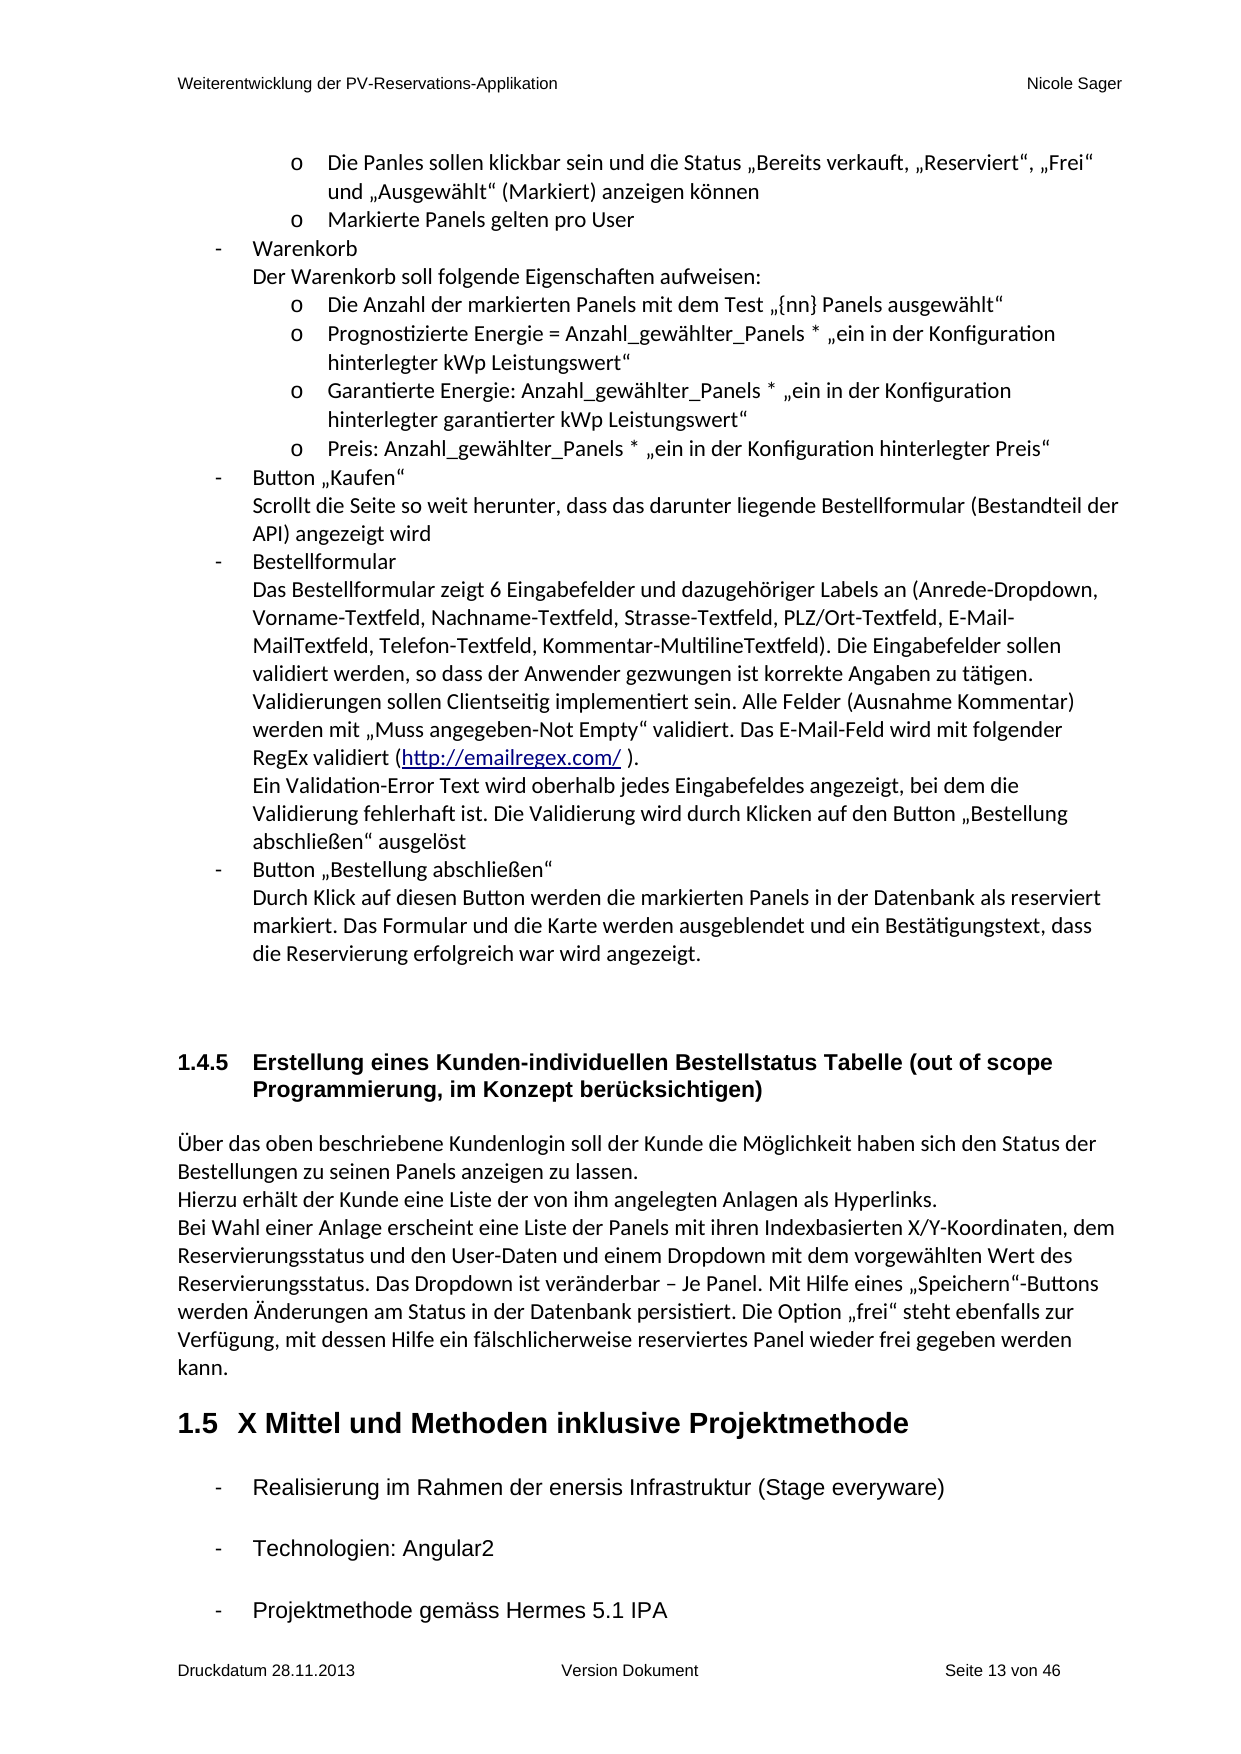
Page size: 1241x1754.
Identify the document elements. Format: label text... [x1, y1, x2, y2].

text Hierzu erhält der Kunde eine Liste der von ihm angelegten Anlagen als Hyperlinks. [177, 1185, 1122, 1213]
subtitle X Mittel und Methoden inklusive Projektmethode [177, 1406, 1122, 1440]
text Über das oben beschriebene Kundenlogin soll der Kunde die Möglichkeit haben sich den Status der Bestellungen zu seinen Panels anzeigen zu lassen. [177, 1129, 1122, 1185]
text Bei Wahl einer Anlage erscheint eine Liste der Panels mit ihren Indexbasierten X/Y-Koordinaten, dem Reservierungsstatus und den User-Daten und einem Dropdown mit dem vorgewählten Wert des Reservierungsstatus. Das Dropdown ist veränderbar – Je Panel. Mit Hilfe eines „Speichern“-Buttons werden Änderungen am Status in der Datenbank persistiert. Die Option „frei“ steht ebenfalls zur Verfügung, mit dessen Hilfe ein fälschlicherweise reserviertes Panel wieder frei gegeben werden kann. [177, 1213, 1122, 1381]
list Technologien: Angular2 [215, 1534, 1122, 1563]
list Markierte Panels gelten pro User [290, 205, 1122, 234]
list Preis: Anzahl_gewählter_Panels * „ein in der Konfiguration hinterlegter Preis“ [290, 434, 1122, 463]
list Warenkorb Der Warenkorb soll folgende Eigenschaften aufweisen: [215, 234, 1122, 290]
list Button „Kaufen“ Scrollt die Seite so weit herunter, dass das darunter liegende Bestellformular (Bestandteil der API) angezeigt wird [215, 463, 1122, 547]
list Die Panles sollen klickbar sein und die Status „Bereits verkauft, „Reserviert“, „Frei“ und „Ausgewählt“ (Markiert) anzeigen können [290, 148, 1122, 205]
list Projektmethode gemäss Hermes 5.1 IPA [215, 1596, 1122, 1624]
list Realisierung im Rahmen der enersis Infrastruktur (Stage everyware) [215, 1473, 1122, 1501]
list Die Anzahl der markierten Panels mit dem Test „{nn} Panels ausgewählt“ [290, 290, 1122, 319]
list Prognostizierte Energie = Anzahl_gewählter_Panels * „ein in der Konfiguration hinterlegter kWp Leistungswert“ [290, 319, 1122, 376]
subtitle Erstellung eines Kunden-individuellen Bestellstatus Tabelle (out of scope Programmierung, im Konzept berücksichtigen) [177, 1049, 1122, 1102]
list Button „Bestellung abschließen“ Durch Klick auf diesen Button werden die markierten Panels in der Datenbank als reserviert markiert. Das Formular und die Karte werden ausgeblendet und ein Bestätigungstext, dass die Reservierung erfolgreich war wird angezeigt. [215, 855, 1122, 967]
list Bestellformular Das Bestellformular zeigt 6 Eingabefelder und dazugehöriger Labels an (Anrede-Dropdown, Vorname-Textfeld, Nachname-Textfeld, Strasse-Textfeld, PLZ/Ort-Textfeld, E-Mail-MailTextfeld, Telefon-Textfeld, Kommentar-MultilineTextfeld). Die Eingabefelder sollen validiert werden, so dass der Anwender gezwungen ist korrekte Angaben zu tätigen. Validierungen sollen Clientseitig implementiert sein. Alle Felder (Ausnahme Kommentar) werden mit „Muss angegeben-Not Empty“ validiert. Das E-Mail-Feld wird mit folgender RegEx validiert (http://emailregex.com/ ). Ein Validation-Error Text wird oberhalb jedes Eingabefeldes angezeigt, bei dem die Validierung fehlerhaft ist. Die Validierung wird durch Klicken auf den Button „Bestellung abschließen“ ausgelöst [215, 547, 1122, 855]
list Garantierte Energie: Anzahl_gewählter_Panels * „ein in der Konfiguration hinterlegter garantierter kWp Leistungswert“ [290, 376, 1122, 434]
